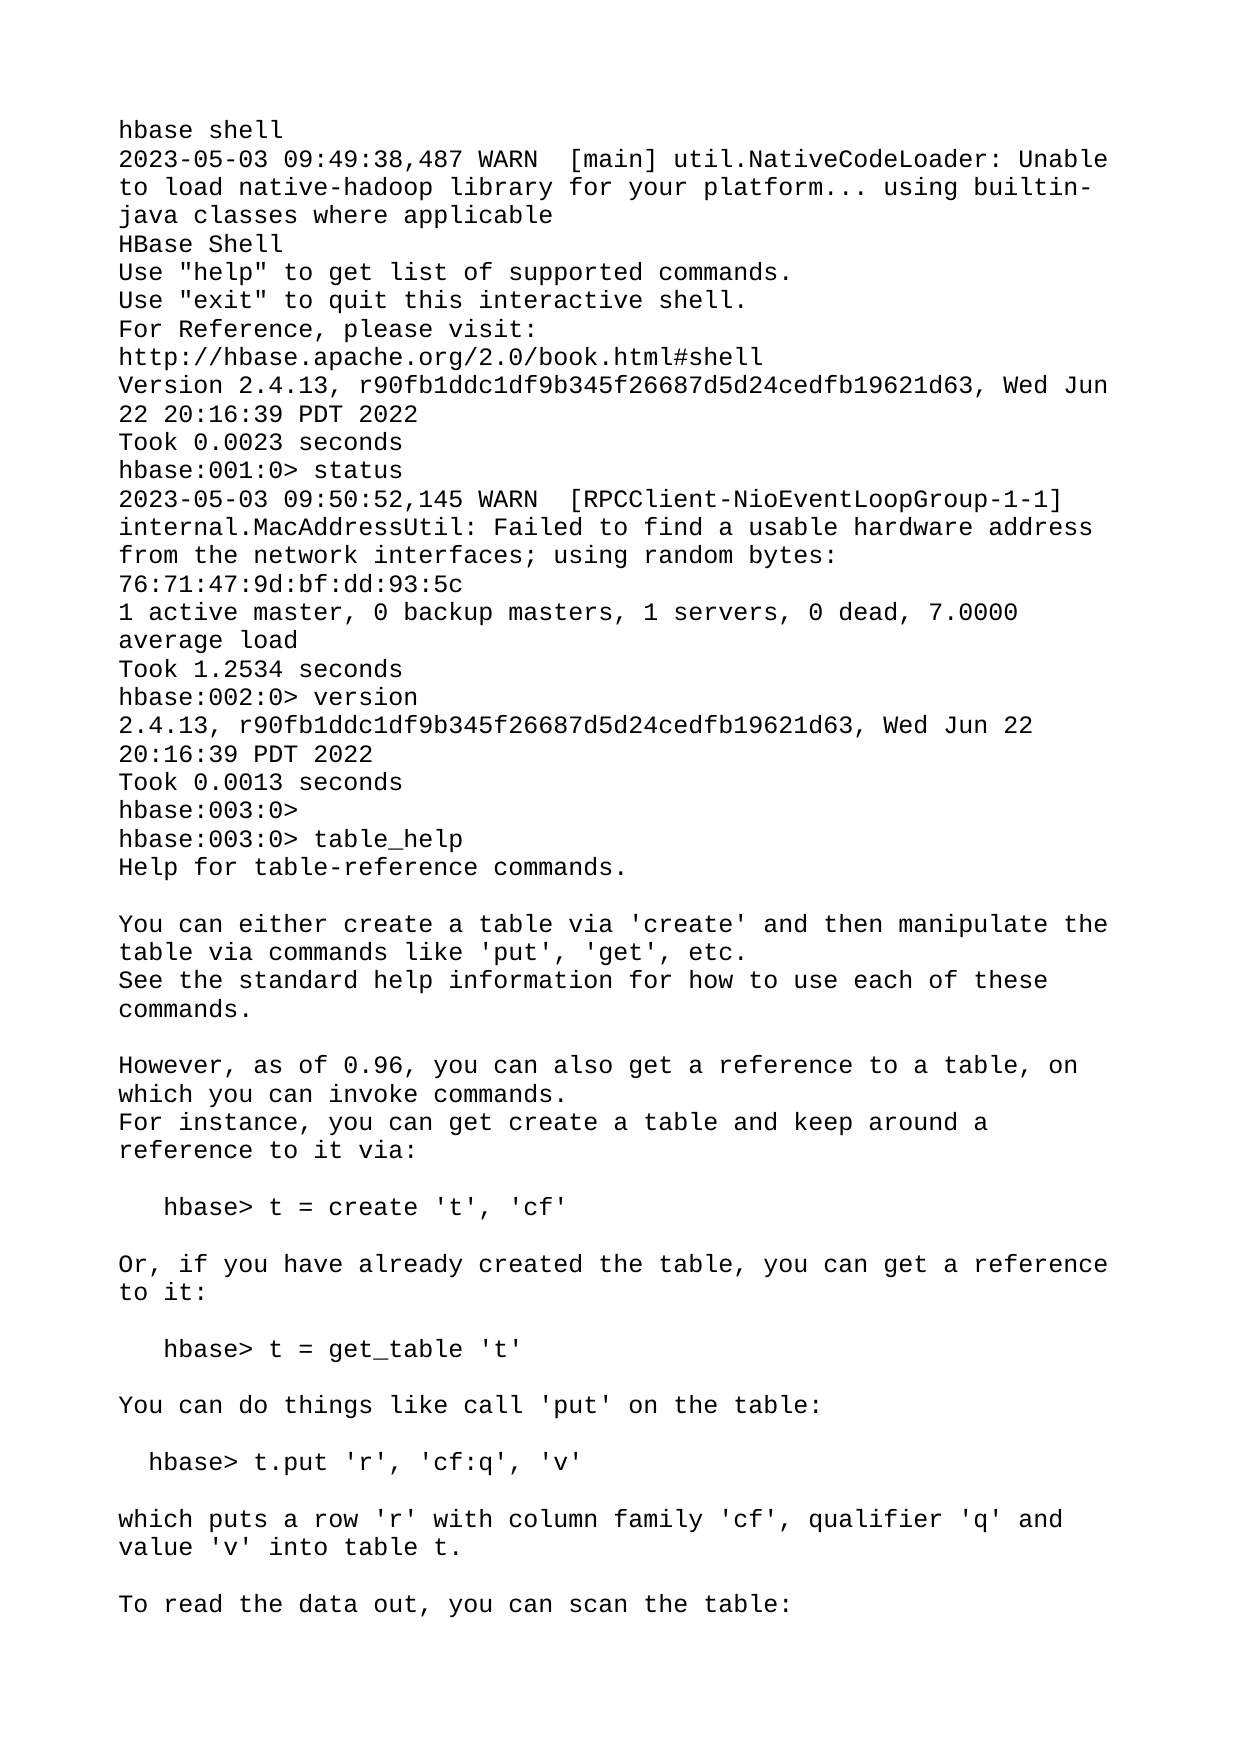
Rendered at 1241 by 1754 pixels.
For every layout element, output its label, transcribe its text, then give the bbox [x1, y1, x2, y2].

text hbase> t = create 't', 'cf' [118, 1195, 1122, 1223]
text Or, if you have already created the table, you can get a reference to it: [118, 1251, 1122, 1308]
text However, as of 0.96, you can also get a reference to a table, on which you can invoke commands. [118, 1053, 1122, 1110]
text which puts a row 'r' with column family 'cf', qualifier 'q' and value 'v' into table t. [118, 1506, 1122, 1563]
text Help for table-reference commands. [118, 855, 1122, 883]
text hbase> t.put 'r', 'cf:q', 'v' [118, 1450, 1122, 1478]
text To read the data out, you can scan the table: [118, 1591, 1122, 1620]
text Use "help" to get list of supported commands. [118, 260, 1122, 288]
text See the standard help information for how to use each of these commands. [118, 968, 1122, 1025]
text You can either create a table via 'create' and then manipulate the table via commands like 'put', 'get', etc. [118, 911, 1122, 968]
text 2023-05-03 09:49:38,487 WARN [main] util.NativeCodeLoader: Unable to load native-hadoop library for your platform... using builtin-java classes where applicable [118, 146, 1122, 231]
text Took 0.0023 seconds [118, 430, 1122, 458]
text 2.4.13, r90fb1ddc1df9b345f26687d5d24cedfb19621d63, Wed Jun 22 20:16:39 PDT 2022 [118, 713, 1122, 770]
text You can do things like call 'put' on the table: [118, 1393, 1122, 1421]
text hbase:003:0> [118, 798, 1122, 826]
text HBase Shell [118, 231, 1122, 260]
text Took 1.2534 seconds [118, 656, 1122, 685]
text hbase:001:0> status [118, 458, 1122, 486]
text 1 active master, 0 backup masters, 1 servers, 0 dead, 7.0000 average load [118, 600, 1122, 656]
text Use "exit" to quit this interactive shell. [118, 288, 1122, 316]
text hbase:003:0> table_help [118, 826, 1122, 855]
text hbase shell [118, 118, 1122, 146]
text Took 0.0013 seconds [118, 770, 1122, 798]
text For instance, you can get create a table and keep around a reference to it via: [118, 1110, 1122, 1166]
text Version 2.4.13, r90fb1ddc1df9b345f26687d5d24cedfb19621d63, Wed Jun 22 20:16:39 PDT 2022 [118, 373, 1122, 430]
text For Reference, please visit: http://hbase.apache.org/2.0/book.html#shell [118, 316, 1122, 373]
text hbase> t = get_table 't' [118, 1336, 1122, 1365]
text 2023-05-03 09:50:52,145 WARN [RPCClient-NioEventLoopGroup-1-1] internal.MacAddressUtil: Failed to find a usable hardware address from the network interfaces; using random bytes: 76:71:47:9d:bf:dd:93:5c [118, 486, 1122, 600]
text hbase:002:0> version [118, 685, 1122, 713]
